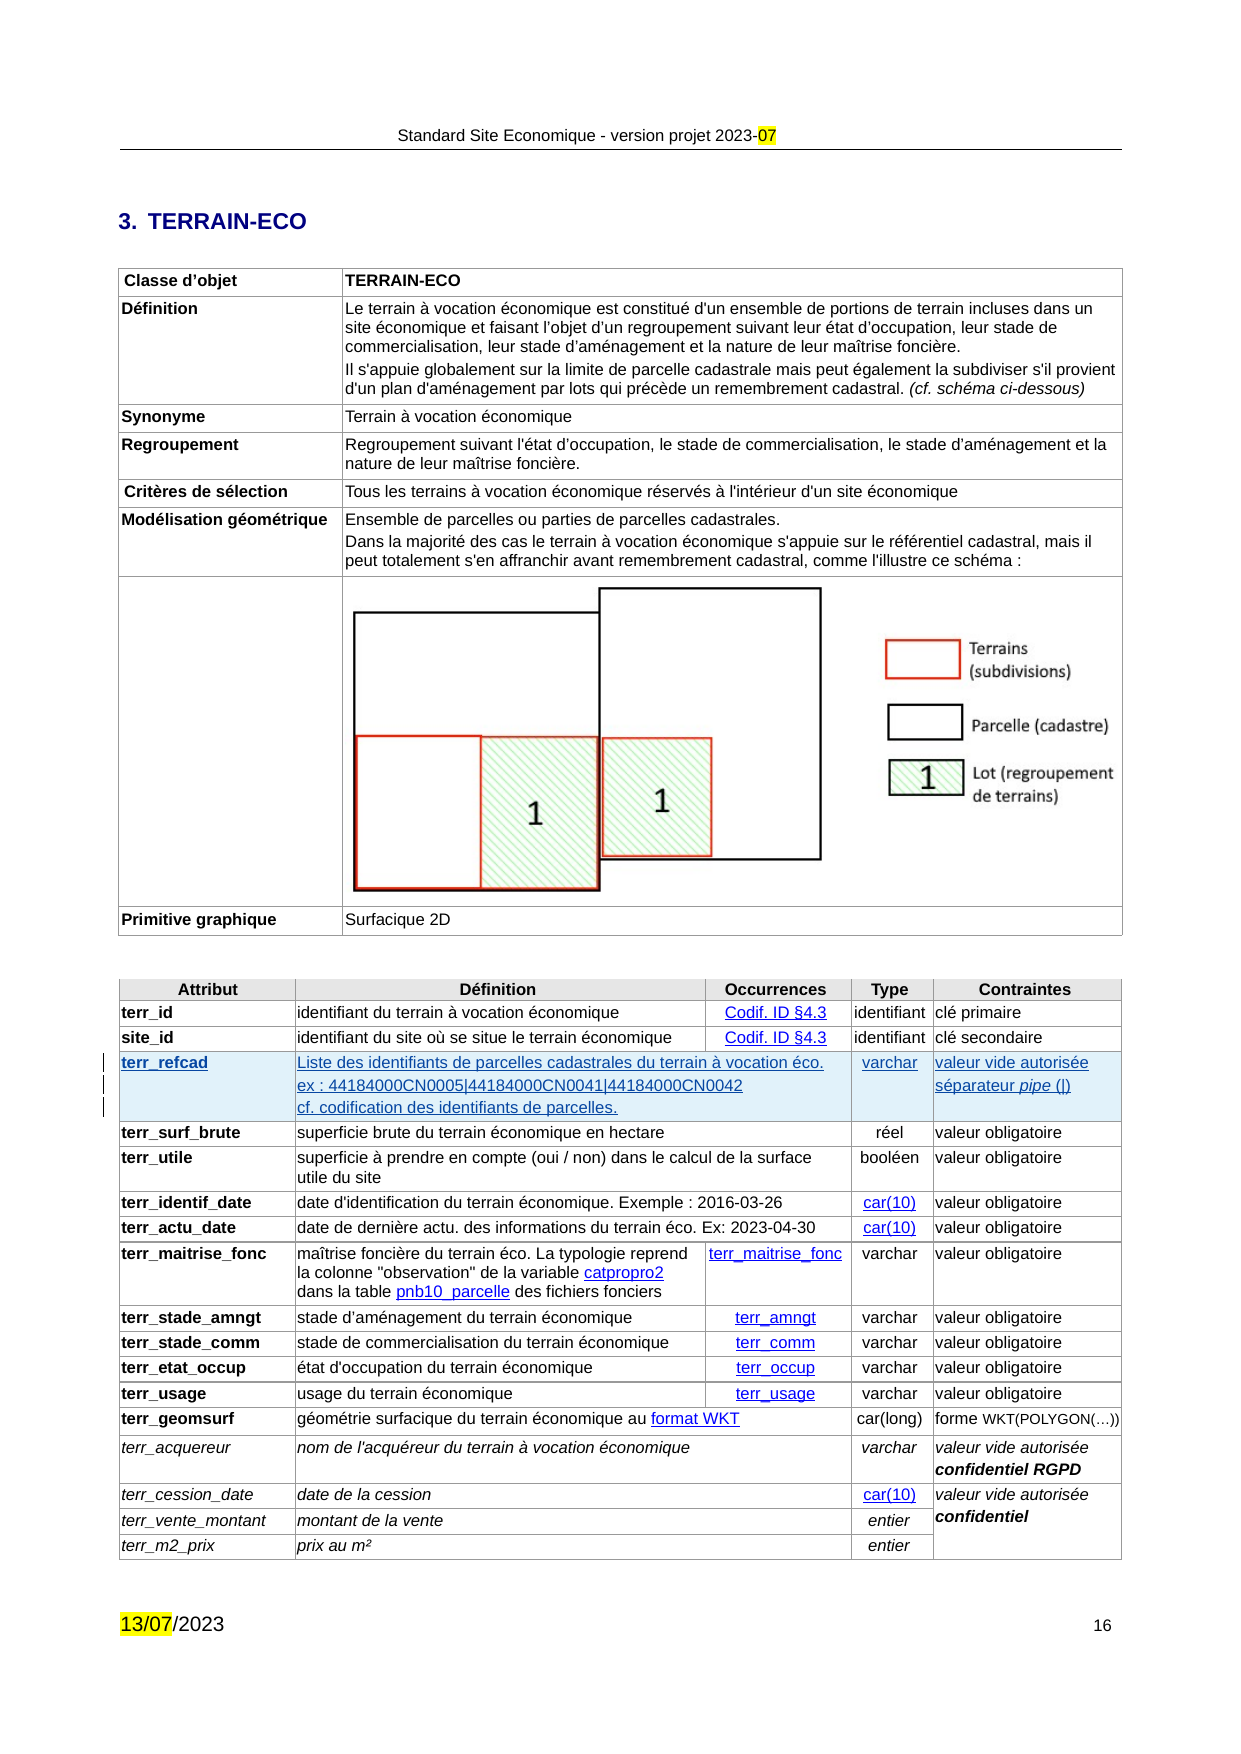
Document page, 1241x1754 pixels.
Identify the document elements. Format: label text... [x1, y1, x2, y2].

table_cell site_id [120, 1027, 295, 1051]
table_cell valeur obligatoire [934, 1383, 1121, 1407]
table_cell car(long) [852, 1408, 933, 1435]
table_header Occurrences [706, 979, 851, 1000]
table_cell Définition [119, 297, 342, 403]
table_cell maîtrise foncière du terrain éco. La typologie reprend la colonne "observation" de la variable catpropro2 dans la table pnb10_parcelle des fichiers fonciers [296, 1243, 705, 1305]
table_header Contraintes [934, 979, 1121, 1000]
table_header Classe d’objet [119, 269, 342, 296]
table_cell prix au m² [296, 1535, 851, 1559]
table_cell forme WKT(POLYGON(…)) [934, 1408, 1121, 1435]
table_cell clé secondaire [934, 1027, 1121, 1051]
table_cell booléen [852, 1147, 933, 1191]
table_cell Tous les terrains à vocation économique réservés à l'intérieur d'un site économique [343, 480, 1122, 507]
table_cell varchar [852, 1332, 933, 1356]
table_cell terr_maitrise_fonc [706, 1243, 851, 1305]
subtitle TERRAIN-ECO [118, 208, 1122, 234]
table_cell Synonyme [119, 405, 342, 432]
table_cell valeur obligatoire [934, 1306, 1121, 1331]
table_cell terr_stade_comm [120, 1332, 295, 1356]
table_cell réel [852, 1122, 933, 1146]
table_cell [343, 577, 1122, 906]
table_cell Codif. ID §4.3 [706, 1001, 851, 1026]
table_cell Regroupement [119, 433, 342, 479]
table_cell date d'identification du terrain économique. Exemple : 2016-03-26 [296, 1192, 851, 1216]
table_cell Modélisation géométrique [119, 508, 342, 576]
table_cell terr_id [120, 1001, 295, 1026]
table_cell valeur obligatoire [934, 1332, 1121, 1356]
table_cell stade de commercialisation du terrain économique [296, 1332, 705, 1356]
table_cell [119, 577, 342, 906]
table_cell varchar [852, 1383, 933, 1407]
table_cell valeur vide autorisée confidentiel RGPD [934, 1436, 1121, 1483]
table_cell terr_m2_prix [120, 1535, 295, 1559]
table_cell Le terrain à vocation économique est constitué d'un ensemble de portions de terrain incluses dans un site économique et faisant l’objet d’un regroupement suivant leur état d’occupation, leur stade de commercialisation, leur stade d’aménagement et la nature de leur maîtrise foncière. Il s'appuie globalement sur la limite de parcelle cadastrale mais peut également la subdiviser s'il provient d'un plan d'aménagement par lots qui précède un remembrement cadastral. (cf. schéma ci-dessous) [343, 297, 1122, 403]
table_cell identifiant [852, 1027, 933, 1051]
table_cell nom de l'acquéreur du terrain à vocation économique [296, 1436, 851, 1483]
table_cell varchar [852, 1436, 933, 1483]
table_cell valeur obligatoire [934, 1243, 1121, 1305]
table_cell date de la cession [296, 1484, 851, 1508]
table_cell ‍terr_usage [120, 1383, 295, 1407]
table_header TERRAIN-ECO [343, 269, 1122, 296]
table_cell car(10) [852, 1484, 933, 1508]
table_cell superficie à prendre en compte (oui / non) dans le calcul de la surface utile du site [296, 1147, 851, 1191]
table_cell car(10) [852, 1217, 933, 1241]
table_cell valeur obligatoire [934, 1122, 1121, 1146]
table_cell entier [852, 1509, 933, 1534]
table_cell varchar [852, 1243, 933, 1305]
table_cell terr_stade_amngt [120, 1306, 295, 1331]
table_cell valeur obligatoire [934, 1147, 1121, 1191]
table_cell géométrie surfacique du terrain économique au format WKT [296, 1408, 851, 1435]
table_cell entier [852, 1535, 933, 1559]
table_cell Primitive graphique [119, 907, 342, 934]
table_cell terr_usage [706, 1383, 851, 1407]
table_cell terr_vente_montant [120, 1509, 295, 1534]
table_cell terr_etat_occup [120, 1357, 295, 1381]
table_cell Codif. ID §4.3 [706, 1027, 851, 1051]
table_cell état d'occupation du terrain économique [296, 1357, 705, 1381]
picture [344, 579, 1120, 901]
table_cell ‍terr_utile [120, 1147, 295, 1191]
table_cell terr_maitrise_fonc [120, 1243, 295, 1305]
table_header Type [852, 979, 933, 1000]
table_cell valeur obligatoire [934, 1192, 1121, 1216]
table_cell Ensemble de parcelles ou parties de parcelles cadastrales. Dans la majorité des cas le terrain à vocation économique s'appuie sur le référentiel cadastral, mais il peut totalement s'en affranchir avant remembrement cadastral, comme l'illustre ce schéma : [343, 508, 1122, 576]
table_cell terr_amngt [706, 1306, 851, 1331]
table_cell stade d’aménagement du terrain économique [296, 1306, 705, 1331]
table_header Définition [296, 979, 705, 1000]
table_cell terr_identif_date [120, 1192, 295, 1216]
table_cell Regroupement suivant l'état d’occupation, le stade de commercialisation, le stade d’aménagement et la nature de leur maîtrise foncière. [343, 433, 1122, 479]
table_cell valeur vide autorisée confidentiel [934, 1484, 1121, 1559]
table_cell terr_cession_date [120, 1484, 295, 1508]
table_cell valeur obligatoire [934, 1217, 1121, 1241]
table_cell terr_geomsurf [120, 1408, 295, 1435]
table_cell valeur obligatoire [934, 1357, 1121, 1381]
table_cell Terrain à vocation économique [343, 405, 1122, 432]
table_cell date de dernière actu. des informations du terrain éco. Ex: 2023-04-30 [296, 1217, 851, 1241]
table_cell terr_acquereur [120, 1436, 295, 1483]
table_cell montant de la vente [296, 1509, 851, 1534]
table_cell identifiant du site où se situe le terrain économique [296, 1027, 705, 1051]
table_cell Surfacique 2D [343, 907, 1122, 934]
table_cell Critères de sélection [119, 480, 342, 507]
table_cell terr_occup [706, 1357, 851, 1381]
table_cell terr_comm [706, 1332, 851, 1356]
table_cell varchar [852, 1357, 933, 1381]
table_cell terr_surf_brute [120, 1122, 295, 1146]
table_cell identifiant du terrain à vocation économique [296, 1001, 705, 1026]
table_cell superficie brute du terrain économique en hectare [296, 1122, 851, 1146]
table_cell varchar [852, 1306, 933, 1331]
table_cell car(10) [852, 1192, 933, 1216]
table_header Attribut [120, 979, 295, 1000]
table_cell clé primaire [934, 1001, 1121, 1026]
table_cell usage du terrain économique [296, 1383, 705, 1407]
table_cell identifiant [852, 1001, 933, 1026]
table_cell terr_actu_date [120, 1217, 295, 1241]
